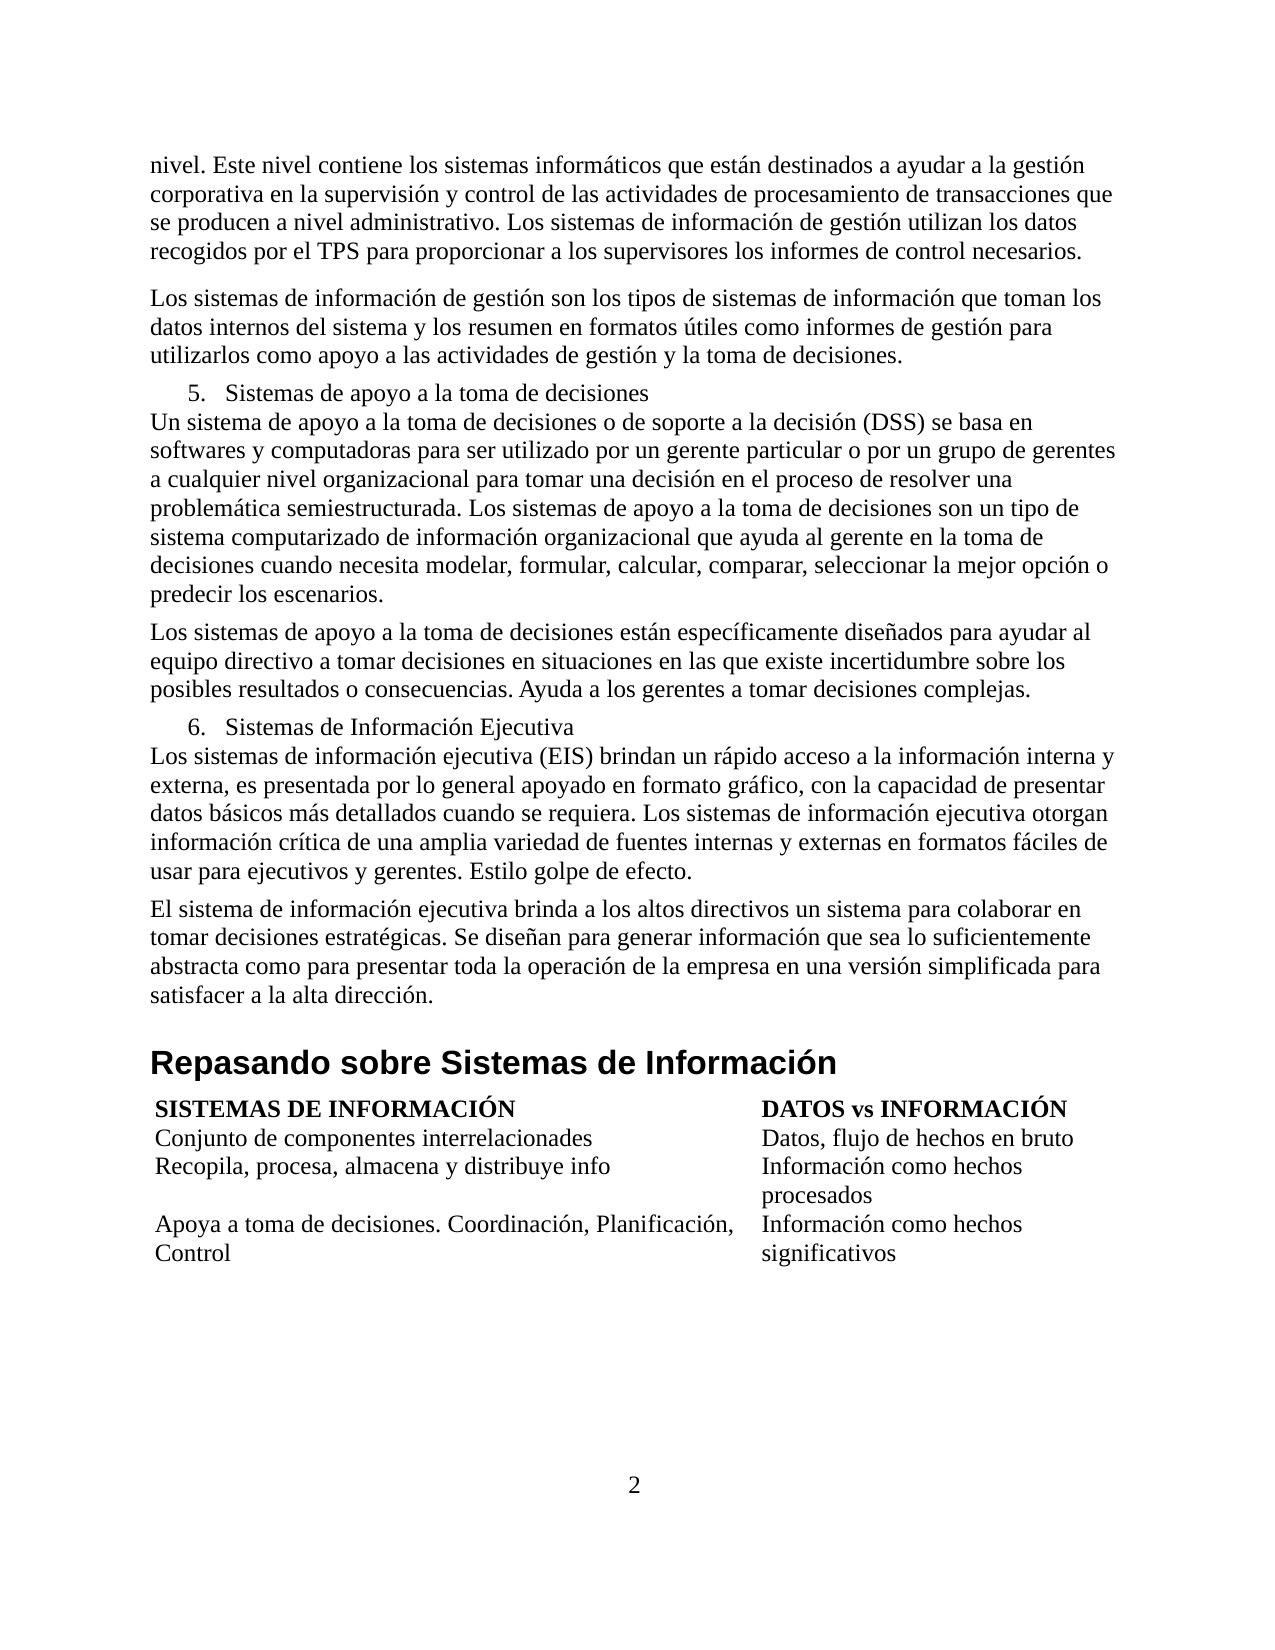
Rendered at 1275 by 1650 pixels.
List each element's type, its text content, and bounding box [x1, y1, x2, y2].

subtitle Repasando sobre Sistemas de Información [150, 1043, 1125, 1081]
table_cell Recopila, procesa, almacena y distribuye info [150, 1151, 757, 1209]
text Los sistemas de información ejecutiva (EIS) brindan un rápido acceso a la información interna y externa, es presentada por lo general apoyado en formato gráfico, con la capacidad de presentar datos básicos más detallados cuando se requiera. Los sistemas de información ejecutiva otorgan información crítica de una amplia variedad de fuentes internas y externas en formatos fáciles de usar para ejecutivos y gerentes. Estilo golpe de efecto. [150, 741, 1125, 885]
table_header SISTEMAS DE INFORMACIÓN [150, 1094, 757, 1123]
text Los sistemas de información de gestión son los tipos de sistemas de información que toman los datos internos del sistema y los resumen en formatos útiles como informes de gestión para utilizarlos como apoyo a las actividades de gestión y la toma de decisiones. [150, 283, 1125, 369]
text El sistema de información ejecutiva brinda a los altos directivos un sistema para colaborar en tomar decisiones estratégicas. Se diseñan para generar información que sea lo suficientemente abstracta como para presentar toda la operación de la empresa en una versión simplificada para satisfacer a la alta dirección. [150, 894, 1125, 1009]
table_cell Datos, flujo de hechos en bruto [757, 1123, 1125, 1151]
text Los sistemas de apoyo a la toma de decisiones están específicamente diseñados para ayudar al equipo directivo a tomar decisiones en situaciones en las que existe incertidumbre sobre los posibles resultados o consecuencias. Ayuda a los gerentes a tomar decisiones complejas. [150, 617, 1125, 703]
table_header DATOS vs INFORMACIÓN [757, 1094, 1125, 1123]
table_cell Información como hechos significativos [757, 1209, 1125, 1266]
list Sistemas de apoyo a la toma de decisiones [187, 378, 1125, 407]
text Un sistema de apoyo a la toma de decisiones o de soporte a la decisión (DSS) se basa en softwares y computadoras para ser utilizado por un gerente particular o por un grupo de gerentes a cualquier nivel organizacional para tomar una decisión en el proceso de resolver una problemática semiestructurada. Los sistemas de apoyo a la toma de decisiones son un tipo de sistema computarizado de información organizacional que ayuda al gerente en la toma de decisiones cuando necesita modelar, formular, calcular, comparar, seleccionar la mejor opción o predecir los escenarios. [150, 407, 1125, 608]
list Sistemas de Información Ejecutiva [187, 712, 1125, 741]
text nivel. Este nivel contiene los sistemas informáticos que están destinados a ayudar a la gestión corporativa en la supervisión y control de las actividades de procesamiento de transacciones que se producen a nivel administrativo. Los sistemas de información de gestión utilizan los datos recogidos por el TPS para proporcionar a los supervisores los informes de control necesarios. [150, 150, 1125, 265]
table_cell Información como hechos procesados [757, 1151, 1125, 1209]
table_cell Conjunto de componentes interrelacionades [150, 1123, 757, 1151]
table_cell Apoya a toma de decisiones. Coordinación, Planificación, Control [150, 1209, 757, 1266]
